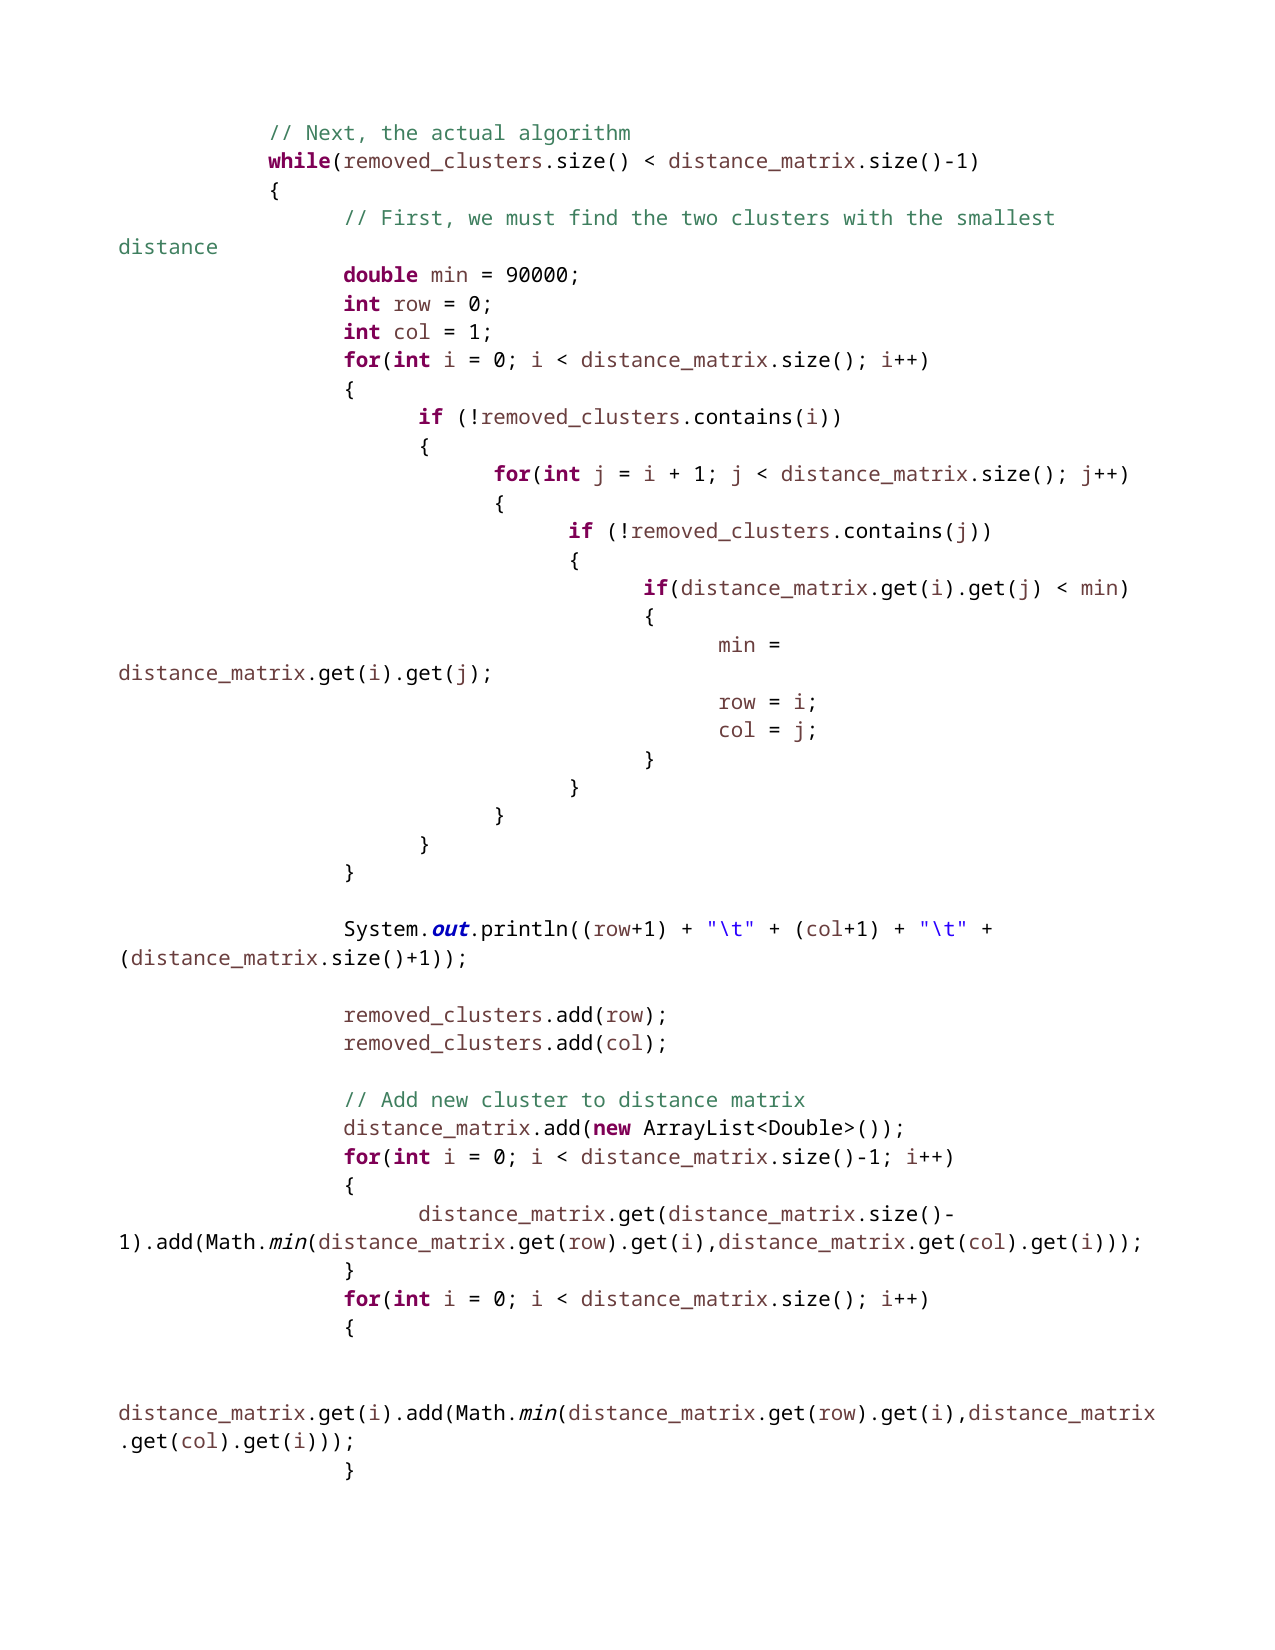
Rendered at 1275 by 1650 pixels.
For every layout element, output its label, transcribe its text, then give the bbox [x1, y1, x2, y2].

text if(distance_matrix.get(i).get(j) < min) [118, 573, 1157, 602]
text row = i; [118, 687, 1157, 715]
text System.out.println((row+1) + "\t" + (col+1) + "\t" + (distance_matrix.size()+1)); [118, 914, 1157, 971]
text while(removed_clusters.size() < distance_matrix.size()-1) [118, 147, 1157, 175]
text } [118, 1455, 1157, 1483]
text { [118, 1170, 1157, 1199]
text int col = 1; [118, 317, 1157, 346]
text col = j; [118, 715, 1157, 744]
text { [118, 175, 1157, 203]
text for(int j = i + 1; j < distance_matrix.size(); j++) [118, 459, 1157, 488]
text { [118, 602, 1157, 630]
text { [118, 431, 1157, 459]
text for(int i = 0; i < distance_matrix.size(); i++) [118, 1284, 1157, 1312]
text } [118, 829, 1157, 857]
text for(int i = 0; i < distance_matrix.size(); i++) [118, 346, 1157, 374]
text distance_matrix.get(i).add(Math.min(distance_matrix.get(row).get(i),distance_matrix.get(col).get(i))); [118, 1341, 1157, 1455]
text if (!removed_clusters.contains(i)) [118, 402, 1157, 431]
text } [118, 772, 1157, 801]
text { [118, 545, 1157, 573]
text min = distance_matrix.get(i).get(j); [118, 630, 1157, 687]
text } [118, 801, 1157, 829]
text if (!removed_clusters.contains(j)) [118, 516, 1157, 545]
text } [118, 1256, 1157, 1284]
text // Add new cluster to distance matrix [118, 1085, 1157, 1113]
text distance_matrix.add(new ArrayList<Double>()); [118, 1113, 1157, 1142]
text removed_clusters.add(col); [118, 1028, 1157, 1057]
text { [118, 488, 1157, 516]
text } [118, 857, 1157, 886]
text removed_clusters.add(row); [118, 1000, 1157, 1028]
text // Next, the actual algorithm [118, 118, 1157, 147]
text for(int i = 0; i < distance_matrix.size()-1; i++) [118, 1142, 1157, 1170]
text distance_matrix.get(distance_matrix.size()-1).add(Math.min(distance_matrix.get(row).get(i),distance_matrix.get(col).get(i))); [118, 1199, 1157, 1256]
text double min = 90000; [118, 260, 1157, 289]
text { [118, 374, 1157, 402]
text } [118, 744, 1157, 772]
text // First, we must find the two clusters with the smallest distance [118, 203, 1157, 260]
text { [118, 1312, 1157, 1341]
text int row = 0; [118, 289, 1157, 317]
